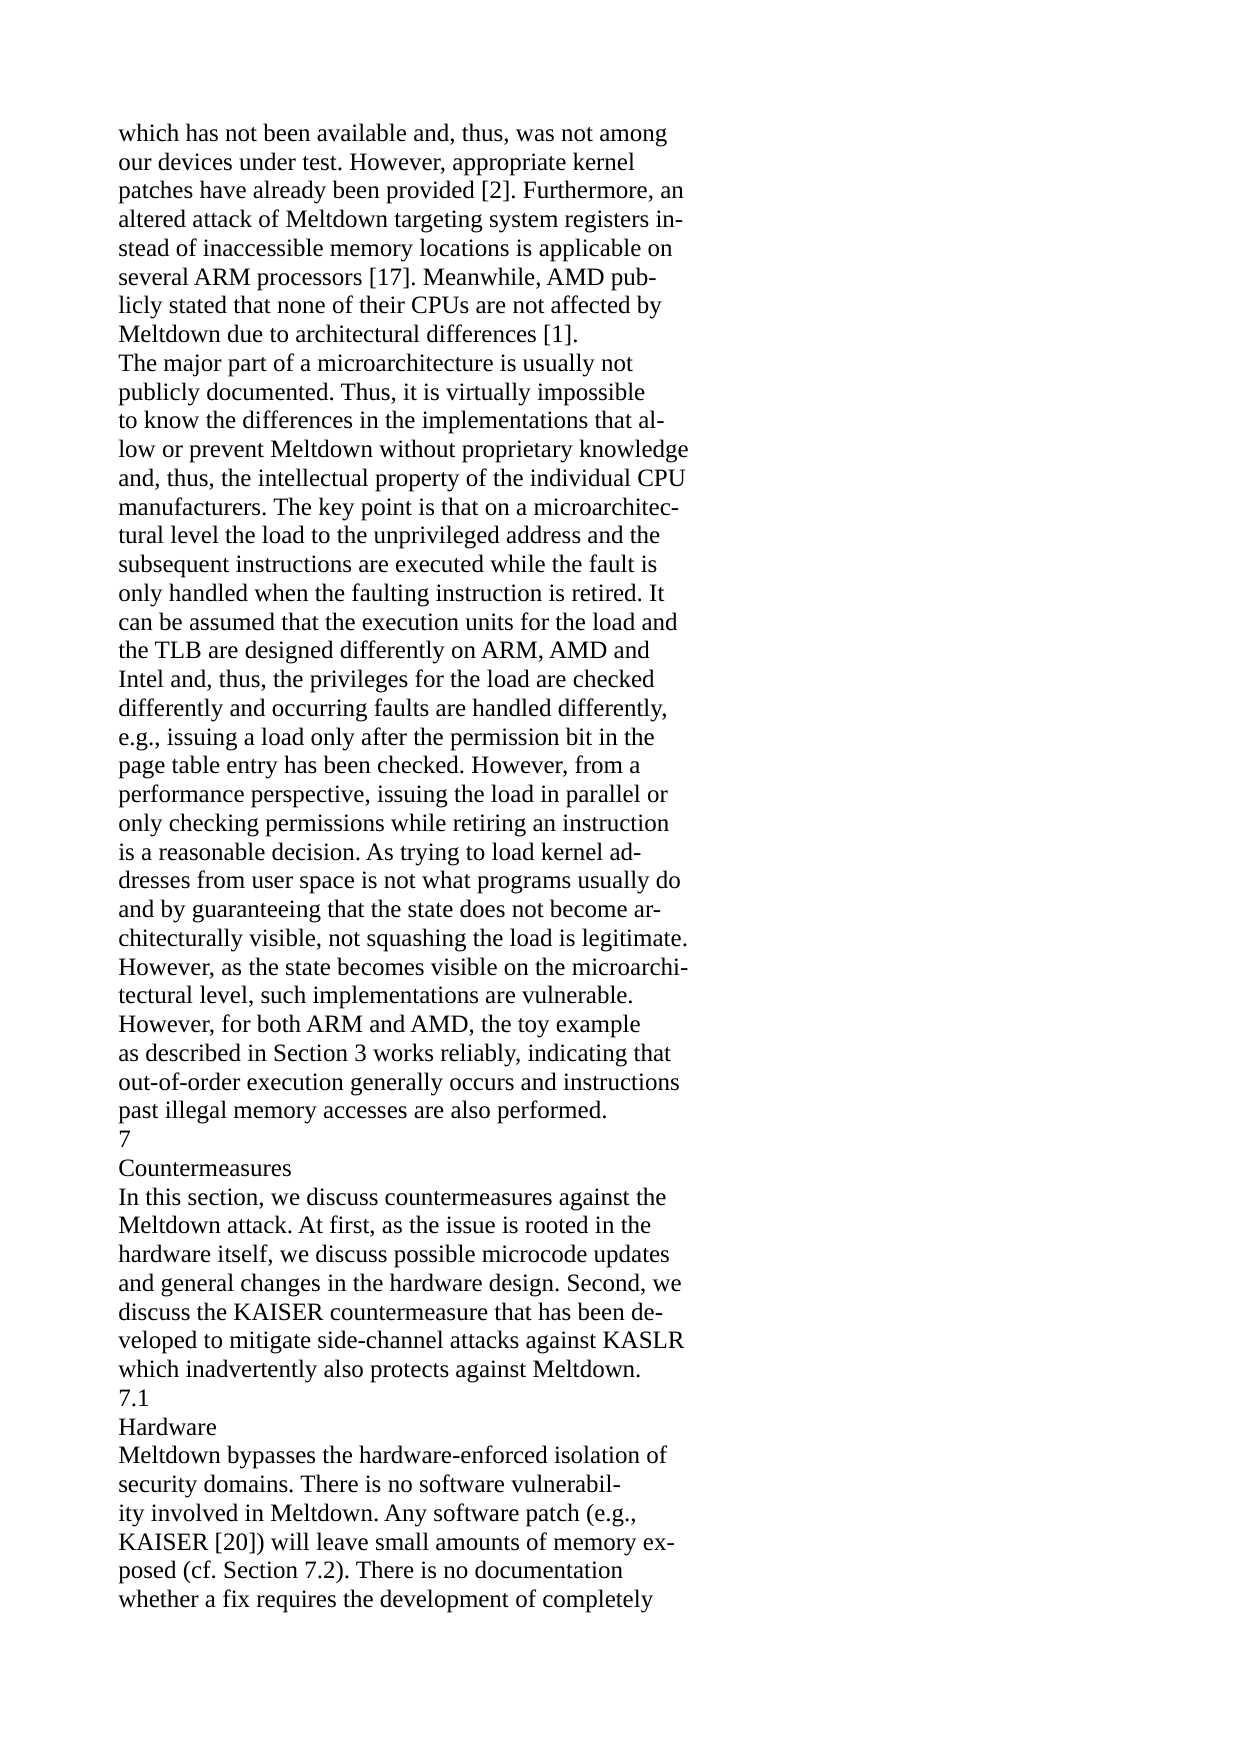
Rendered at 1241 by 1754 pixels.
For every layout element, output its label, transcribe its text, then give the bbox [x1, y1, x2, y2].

text tectural level, such implementations are vulnerable. [118, 981, 1122, 1009]
text only handled when the faulting instruction is retired. It [118, 578, 1122, 607]
text subsequent instructions are executed while the fault is [118, 549, 1122, 578]
text to know the differences in the implementations that al- [118, 406, 1122, 434]
text altered attack of Meltdown targeting system registers in- [118, 204, 1122, 233]
text chitecturally visible, not squashing the load is legitimate. [118, 923, 1122, 952]
text hardware itself, we discuss possible microcode updates [118, 1239, 1122, 1268]
text Meltdown due to architectural differences [1]. [118, 319, 1122, 348]
text whether a fix requires the development of completely [118, 1584, 1122, 1613]
text can be assumed that the execution units for the load and [118, 607, 1122, 636]
text and general changes in the hardware design. Second, we [118, 1268, 1122, 1297]
text which inadvertently also protects against Meltdown. [118, 1354, 1122, 1383]
text page table entry has been checked. However, from a [118, 751, 1122, 779]
text discuss the KAISER countermeasure that has been de- [118, 1297, 1122, 1326]
text out-of-order execution generally occurs and instructions [118, 1067, 1122, 1096]
text stead of inaccessible memory locations is applicable on [118, 233, 1122, 262]
text 7.1 [118, 1383, 1122, 1412]
text manufacturers. The key point is that on a microarchitec- [118, 492, 1122, 521]
text is a reasonable decision. As trying to load kernel ad- [118, 837, 1122, 866]
text and, thus, the intellectual property of the individual CPU [118, 463, 1122, 492]
text and by guaranteeing that the state does not become ar- [118, 894, 1122, 923]
text only checking permissions while retiring an instruction [118, 808, 1122, 837]
text as described in Section 3 works reliably, indicating that [118, 1038, 1122, 1067]
text veloped to mitigate side-channel attacks against KASLR [118, 1326, 1122, 1354]
text low or prevent Meltdown without proprietary knowledge [118, 434, 1122, 463]
text our devices under test. However, appropriate kernel [118, 147, 1122, 176]
text performance perspective, issuing the load in parallel or [118, 779, 1122, 808]
text Intel and, thus, the privileges for the load are checked [118, 664, 1122, 693]
text the TLB are designed differently on ARM, AMD and [118, 636, 1122, 664]
text However, for both ARM and AMD, the toy example [118, 1009, 1122, 1038]
text Countermeasures [118, 1153, 1122, 1182]
text licly stated that none of their CPUs are not affected by [118, 291, 1122, 319]
text e.g., issuing a load only after the permission bit in the [118, 722, 1122, 751]
text dresses from user space is not what programs usually do [118, 866, 1122, 894]
text ity involved in Meltdown. Any software patch (e.g., [118, 1498, 1122, 1527]
text KAISER [20]) will leave small amounts of memory ex- [118, 1527, 1122, 1556]
text past illegal memory accesses are also performed. [118, 1096, 1122, 1124]
text differently and occurring faults are handled differently, [118, 693, 1122, 722]
text patches have already been provided [2]. Furthermore, an [118, 176, 1122, 204]
text posed (cf. Section 7.2). There is no documentation [118, 1556, 1122, 1584]
text However, as the state becomes visible on the microarchi- [118, 952, 1122, 981]
text security domains. There is no software vulnerabil- [118, 1469, 1122, 1498]
text publicly documented. Thus, it is virtually impossible [118, 377, 1122, 406]
text The major part of a microarchitecture is usually not [118, 348, 1122, 377]
text which has not been available and, thus, was not among [118, 118, 1122, 147]
text Hardware [118, 1412, 1122, 1441]
text Meltdown attack. At first, as the issue is rooted in the [118, 1211, 1122, 1239]
text tural level the load to the unprivileged address and the [118, 521, 1122, 549]
text several ARM processors [17]. Meanwhile, AMD pub- [118, 262, 1122, 291]
text In this section, we discuss countermeasures against the [118, 1182, 1122, 1211]
text 7 [118, 1124, 1122, 1153]
text Meltdown bypasses the hardware-enforced isolation of [118, 1441, 1122, 1469]
